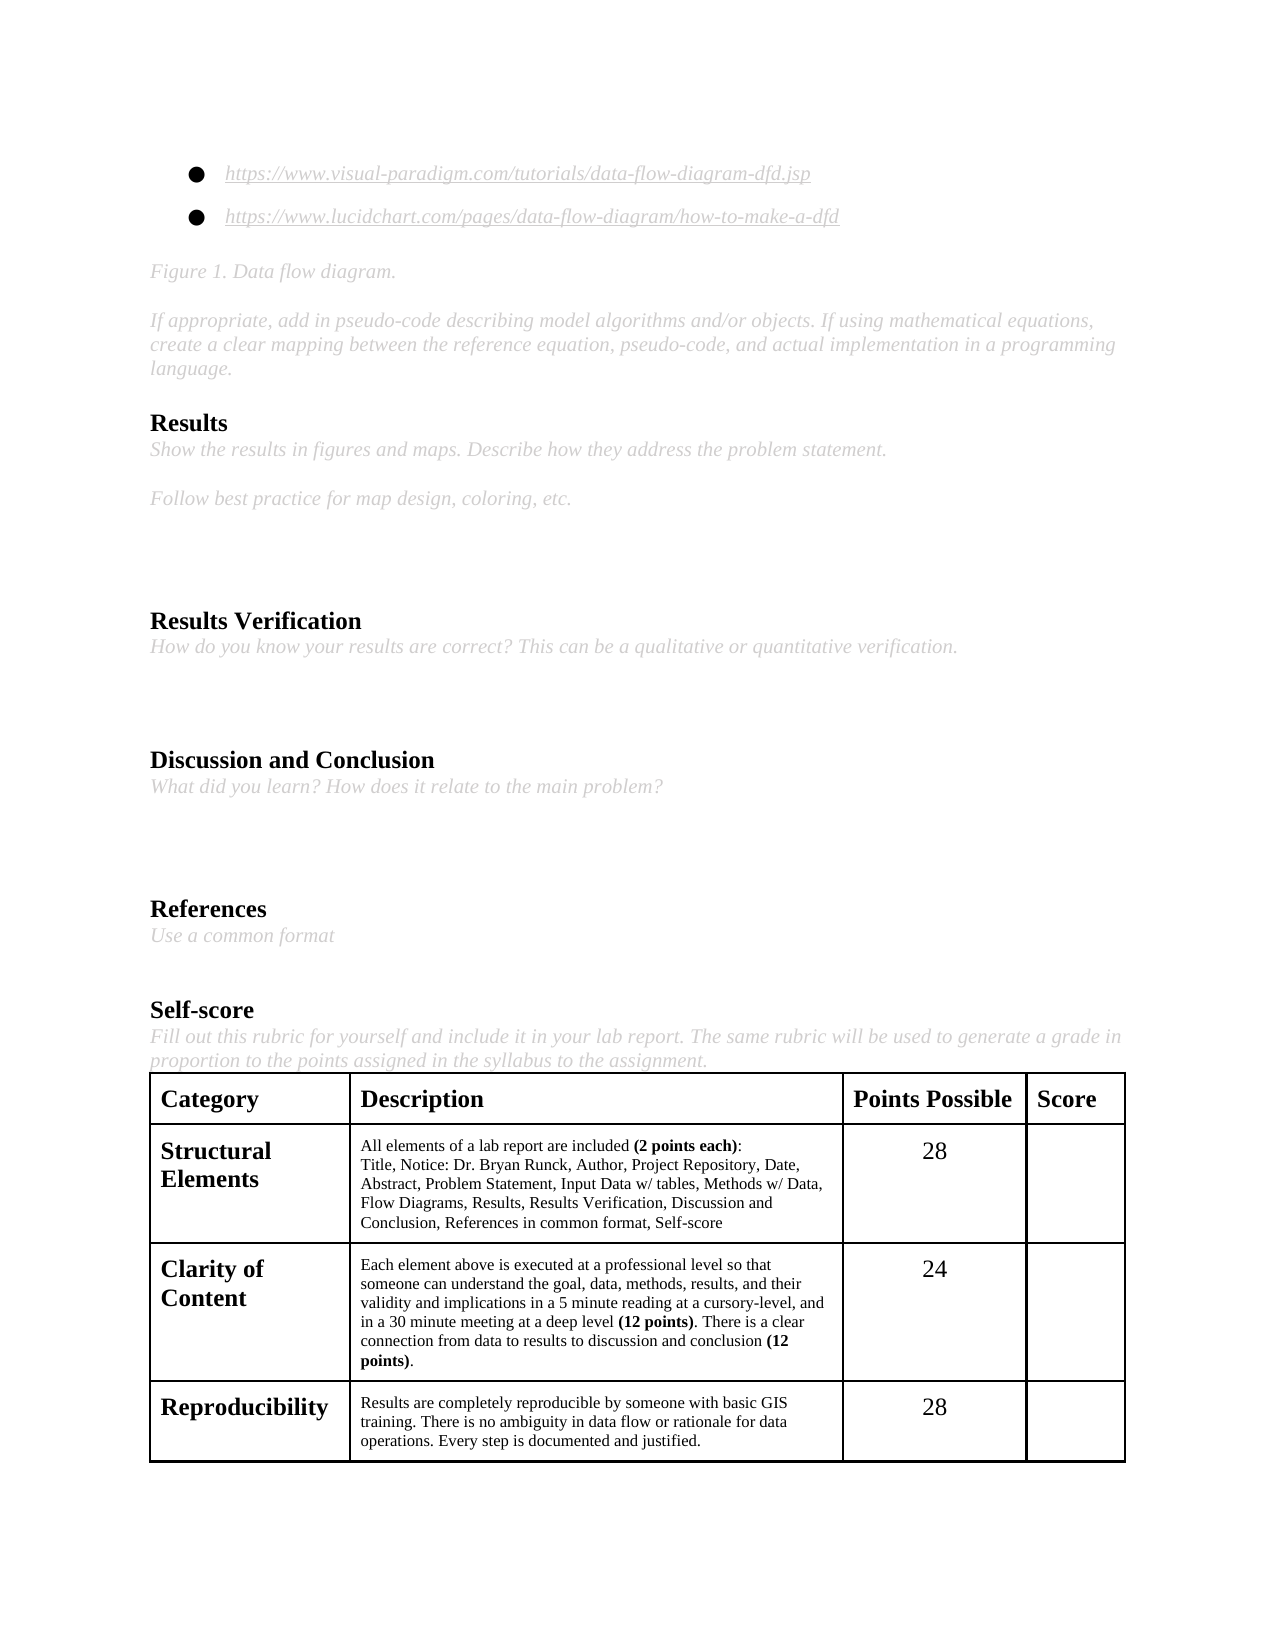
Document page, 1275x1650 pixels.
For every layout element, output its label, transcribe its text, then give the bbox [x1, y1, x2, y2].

text Self-score [150, 995, 1125, 1023]
text Discussion and Conclusion [150, 745, 1125, 773]
table_cell Clarity of Content [151, 1244, 349, 1380]
text References [150, 894, 1125, 923]
table_cell 24 [844, 1244, 1025, 1380]
text If appropriate, add in pseudo-code describing model algorithms and/or objects. If using mathematical equations, create a clear mapping between the reference equation, pseudo-code, and actual implementation in a programming language. [150, 308, 1125, 380]
table_cell Results are completely reproducible by someone with basic GIS training. There is no ambiguity in data flow or rationale for data operations. Every step is documented and justified. [351, 1382, 842, 1460]
text Follow best practice for map design, coloring, etc. [150, 485, 1125, 509]
table_header Score [1028, 1074, 1124, 1123]
table_cell Structural Elements [151, 1125, 349, 1242]
text What did you learn? How does it relate to the main problem? [150, 773, 1125, 798]
table_cell [1028, 1125, 1124, 1242]
table_header Points Possible [844, 1074, 1025, 1123]
text Figure 1. Data flow diagram. [150, 259, 1125, 283]
table_header Category [151, 1074, 349, 1123]
text Use a common format [150, 923, 1125, 947]
table_cell [1028, 1244, 1124, 1380]
text Fill out this rubric for yourself and include it in your lab report. The same rubric will be used to generate a grade in proportion to the points assigned in the syllabus to the assignment. [150, 1023, 1125, 1072]
list https://www.lucidchart.com/pages/data-flow-diagram/how-to-make-a-dfd [187, 193, 1125, 235]
table_header Description [351, 1074, 842, 1123]
table_cell Reproducibility [151, 1382, 349, 1460]
text Results Verification [150, 606, 1125, 634]
text How do you know your results are correct? This can be a qualitative or quantitative verification. [150, 634, 1125, 658]
table_cell Each element above is executed at a professional level so that someone can understand the goal, data, methods, results, and their validity and implications in a 5 minute reading at a cursory-level, and in a 30 minute meeting at a deep level (12 points). There is a clear connection from data to results to discussion and conclusion (12 points). [351, 1244, 842, 1380]
table_cell 28 [844, 1382, 1025, 1460]
table_cell 28 [844, 1125, 1025, 1242]
text Results [150, 408, 1125, 437]
text Show the results in figures and maps. Describe how they address the problem statement. [150, 437, 1125, 461]
table_cell All elements of a lab report are included (2 points each): Title, Notice: Dr. Bryan Runck, Author, Project Repository, Date, Abstract, Problem Statement, Input Data w/ tables, Methods w/ Data, Flow Diagrams, Results, Results Verification, Discussion and Conclusion, References in common format, Self-score [351, 1125, 842, 1242]
table_cell [1028, 1382, 1124, 1460]
list https://www.visual-paradigm.com/tutorials/data-flow-diagram-dfd.jsp [187, 150, 1125, 193]
